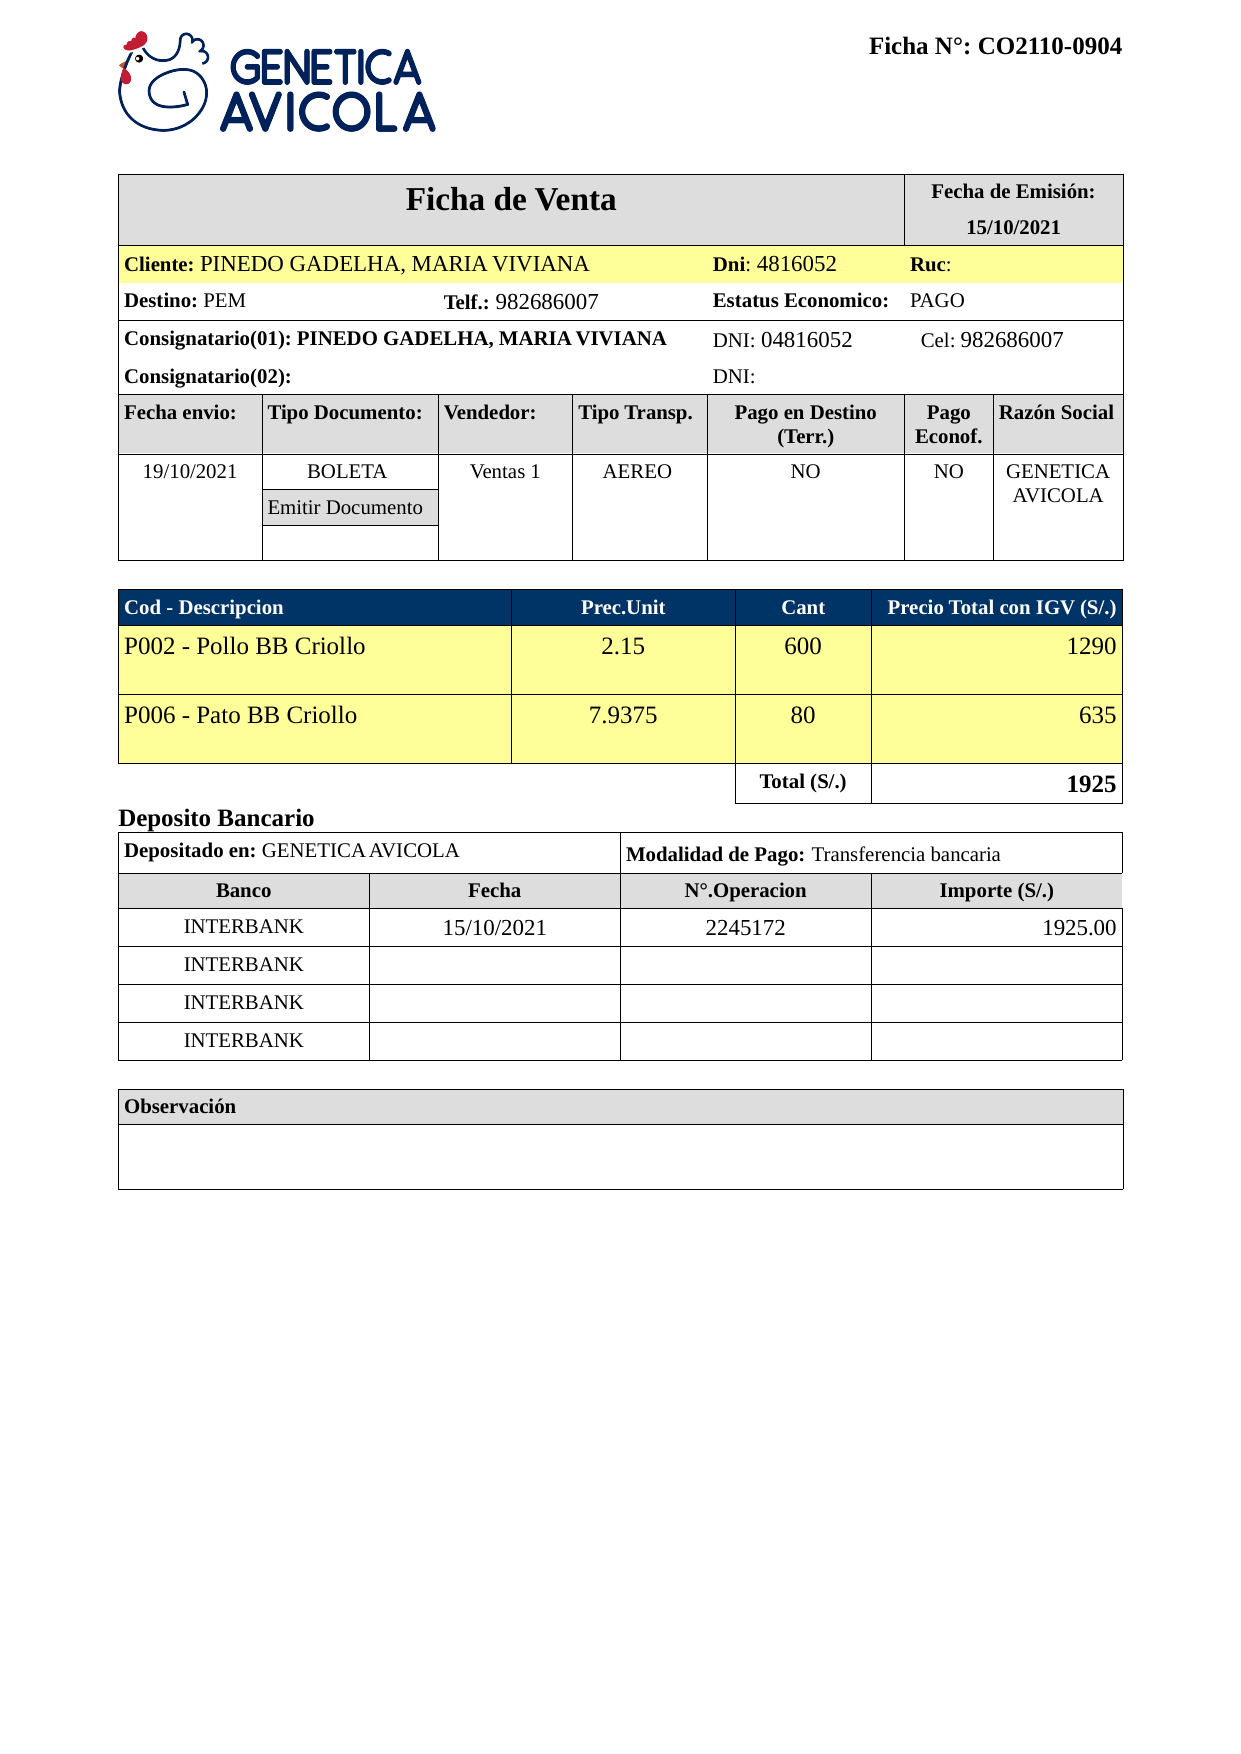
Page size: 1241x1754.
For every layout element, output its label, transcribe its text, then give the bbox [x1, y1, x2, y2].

table_cell NO [708, 455, 904, 560]
picture [118, 31, 436, 132]
table_cell 635 [872, 695, 1122, 763]
table_cell 2245172 [621, 909, 871, 946]
table_cell [511, 764, 735, 803]
table_cell INTERBANK [119, 947, 369, 984]
table_cell INTERBANK [119, 985, 369, 1022]
table_cell Ruc: [904, 246, 1123, 283]
text Deposito Bancario [118, 803, 1122, 832]
table_cell 1925.00 [872, 909, 1122, 946]
table_cell Pago en Destino (Terr.) [708, 395, 904, 453]
table_cell [872, 985, 1122, 1022]
table_cell Total (S/.) [736, 764, 871, 803]
table_cell Pago Econof. [905, 395, 993, 453]
table_cell Cel: 982686007 [915, 321, 1123, 358]
table_cell [370, 947, 620, 984]
table_header Fecha de Emisión: [905, 175, 1123, 209]
table_cell GENETICA AVICOLA [994, 455, 1123, 560]
table_cell Fecha envio: [119, 395, 262, 453]
table_cell Tipo Transp. [573, 395, 707, 453]
table_cell [621, 985, 871, 1022]
table_header Prec.Unit [512, 590, 735, 625]
table_cell Tipo Documento: [263, 395, 438, 453]
table_cell N°.Operacion [621, 874, 871, 908]
table_cell Fecha [370, 874, 620, 908]
table_header Depositado en: GENETICA AVICOLA [119, 833, 620, 872]
table_cell INTERBANK [119, 909, 369, 946]
table_cell 80 [736, 695, 871, 763]
table_cell [872, 1023, 1122, 1060]
table_cell Importe (S/.) [872, 874, 1122, 908]
table_cell AEREO [573, 455, 707, 560]
table_cell P006 - Pato BB Criollo [119, 695, 511, 763]
table_cell Estatus Economico: [707, 283, 904, 320]
table_cell [621, 1023, 871, 1060]
table_cell Cliente: PINEDO GADELHA, MARIA VIVIANA [119, 246, 707, 283]
table_cell Ventas 1 [439, 455, 572, 560]
table_cell Emitir Documento [263, 490, 438, 525]
table_cell 1925 [872, 764, 1122, 803]
table_cell [370, 985, 620, 1022]
table_cell 2.15 [512, 626, 735, 694]
table_cell Vendedor: [439, 395, 572, 453]
table_cell 15/10/2021 [905, 209, 1123, 245]
table_header Observación [119, 1090, 1123, 1124]
table_cell [370, 1023, 620, 1060]
table_cell PAGO [904, 283, 1123, 320]
table_cell [263, 526, 438, 560]
table_header Modalidad de Pago: Transferencia bancaria [621, 833, 1122, 872]
table_cell BOLETA [263, 455, 438, 489]
table_cell [621, 947, 871, 984]
table_cell DNI: [707, 358, 1123, 394]
table_header Cod - Descripcion [119, 590, 511, 625]
table_cell DNI: 04816052 [707, 321, 915, 358]
table_cell NO [905, 455, 993, 560]
table_cell 7.9375 [512, 695, 735, 763]
table_cell 1290 [872, 626, 1122, 694]
table_header Precio Total con IGV (S/.) [872, 590, 1122, 625]
table_cell INTERBANK [119, 1023, 369, 1060]
table_cell 600 [736, 626, 871, 694]
table_cell Telf.: 982686007 [438, 283, 707, 320]
table_cell P002 - Pollo BB Criollo [119, 626, 511, 694]
table_cell Razón Social [994, 395, 1123, 453]
table_cell 15/10/2021 [370, 909, 620, 946]
table_cell [872, 947, 1122, 984]
table_cell Dni: 4816052 [707, 246, 904, 283]
table_cell [119, 1125, 1123, 1189]
table_cell Consignatario(02): [119, 358, 707, 394]
table_cell Consignatario(01): PINEDO GADELHA, MARIA VIVIANA [119, 321, 707, 358]
table_cell [118, 764, 511, 803]
table_cell Banco [119, 874, 369, 908]
table_cell Destino: PEM [119, 283, 438, 320]
table_header Ficha de Venta [119, 175, 904, 245]
table_cell 19/10/2021 [119, 455, 262, 560]
table_header Cant [736, 590, 871, 625]
